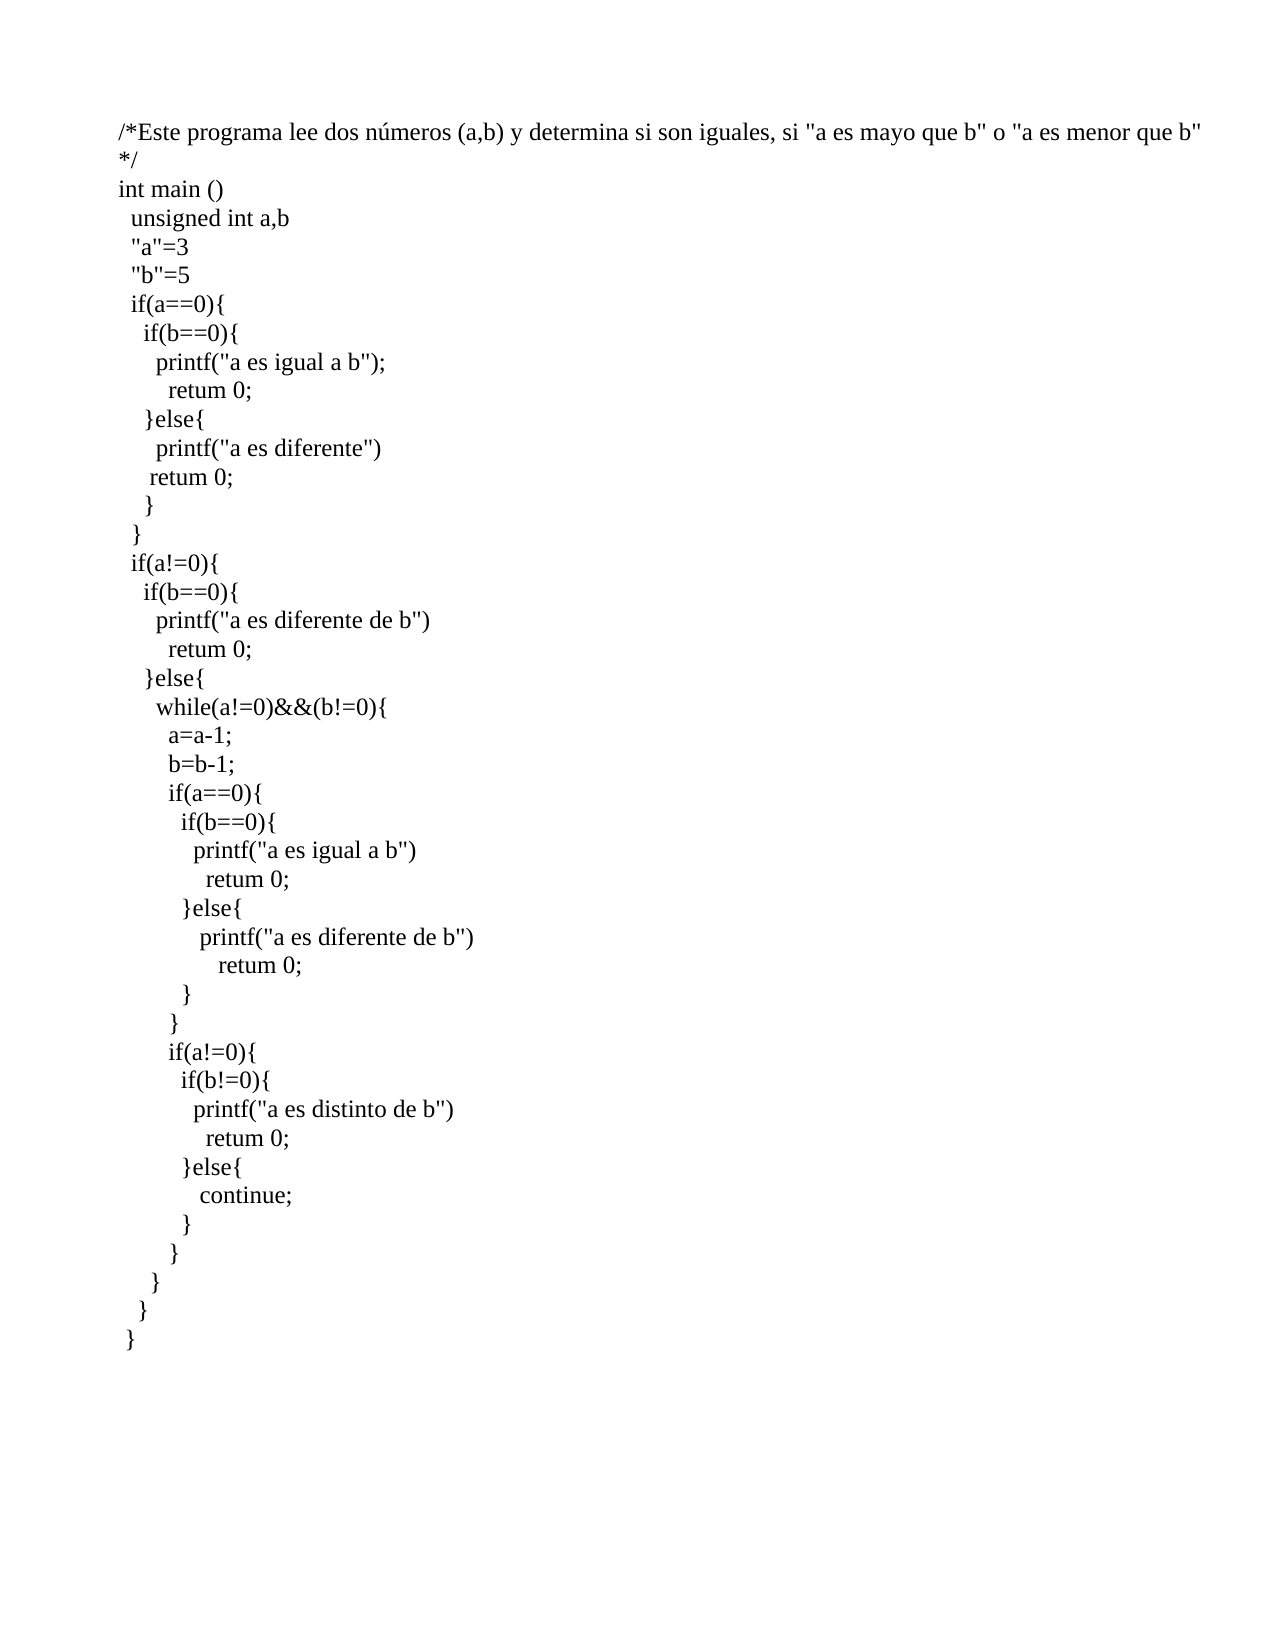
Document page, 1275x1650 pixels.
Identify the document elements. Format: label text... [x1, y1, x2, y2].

text printf("a es distinto de b") [118, 1094, 1205, 1123]
text if(b==0){ [118, 318, 1205, 347]
text "a"=3 [118, 232, 1205, 260]
text a=a-1; [118, 720, 1205, 749]
text if(b==0){ [118, 807, 1205, 835]
text int main () [118, 174, 1205, 203]
text unsigned int a,b [118, 203, 1205, 232]
text continue; [118, 1180, 1205, 1209]
text retum 0; [118, 1123, 1205, 1152]
text if(b!=0){ [118, 1065, 1205, 1094]
text "b"=5 [118, 260, 1205, 289]
text retum 0; [118, 634, 1205, 663]
text } [118, 1238, 1205, 1267]
text if(a!=0){ [118, 548, 1205, 577]
text } [118, 1295, 1205, 1324]
text retum 0; [118, 864, 1205, 893]
text } [118, 519, 1205, 548]
text } [118, 1324, 1205, 1353]
text printf("a es diferente de b") [118, 922, 1205, 950]
text while(a!=0)&&(b!=0){ [118, 692, 1205, 720]
text b=b-1; [118, 749, 1205, 778]
text }else{ [118, 893, 1205, 922]
text retum 0; [118, 375, 1205, 404]
text }else{ [118, 663, 1205, 692]
text } [118, 1209, 1205, 1238]
text } [118, 1267, 1205, 1295]
text } [118, 979, 1205, 1008]
text printf("a es diferente") [118, 433, 1205, 462]
text if(b==0){ [118, 577, 1205, 605]
text retum 0; [118, 462, 1205, 490]
text }else{ [118, 404, 1205, 433]
text } [118, 490, 1205, 519]
text /*Este programa lee dos números (a,b) y determina si son iguales, si "a es mayo que b" o "a es menor que b" */ [118, 117, 1205, 174]
text printf("a es igual a b"); [118, 347, 1205, 375]
text if(a!=0){ [118, 1037, 1205, 1065]
text } [118, 1008, 1205, 1037]
text retum 0; [118, 950, 1205, 979]
text if(a==0){ [118, 778, 1205, 807]
text }else{ [118, 1152, 1205, 1180]
text if(a==0){ [118, 289, 1205, 318]
text printf("a es igual a b") [118, 835, 1205, 864]
text printf("a es diferente de b") [118, 605, 1205, 634]
